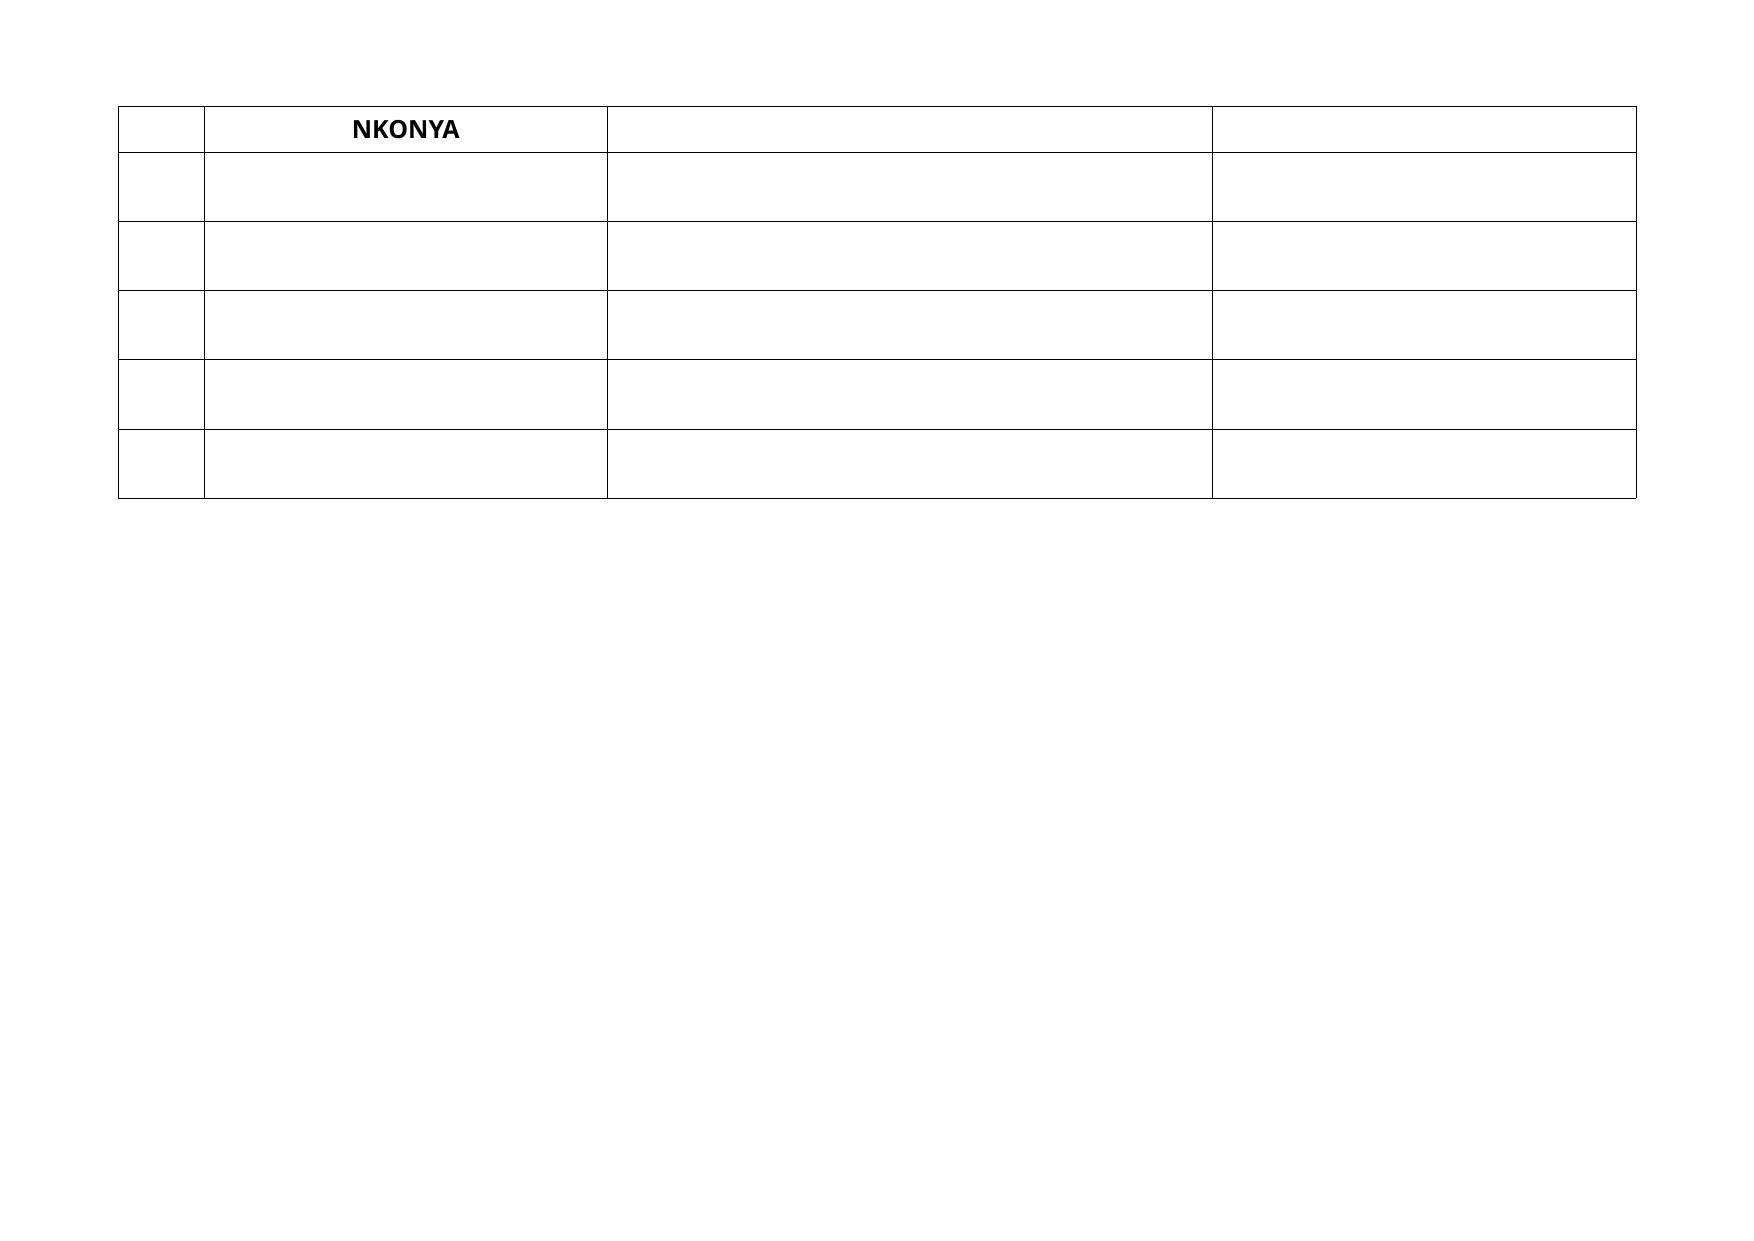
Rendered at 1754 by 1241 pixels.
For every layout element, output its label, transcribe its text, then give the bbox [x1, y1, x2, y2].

table_cell [205, 291, 607, 359]
table_cell [1213, 291, 1636, 359]
table_cell [205, 153, 607, 221]
table_cell [119, 430, 204, 498]
table_cell [119, 291, 204, 359]
table_cell [608, 430, 1212, 498]
table_cell [119, 153, 204, 221]
table_cell [119, 360, 204, 428]
table_cell [205, 360, 607, 428]
table_header [608, 107, 1212, 152]
table_cell [119, 222, 204, 290]
table_cell [1213, 153, 1636, 221]
table_cell [608, 222, 1212, 290]
table_cell [1213, 360, 1636, 428]
table_cell [608, 153, 1212, 221]
table_cell [205, 430, 607, 498]
table_cell [1213, 430, 1636, 498]
table_cell [608, 360, 1212, 428]
table_header NKONYA [205, 107, 607, 152]
table_header [119, 107, 204, 152]
table_cell [608, 291, 1212, 359]
table_cell [1213, 222, 1636, 290]
table_header [1213, 107, 1636, 152]
table_cell [205, 222, 607, 290]
